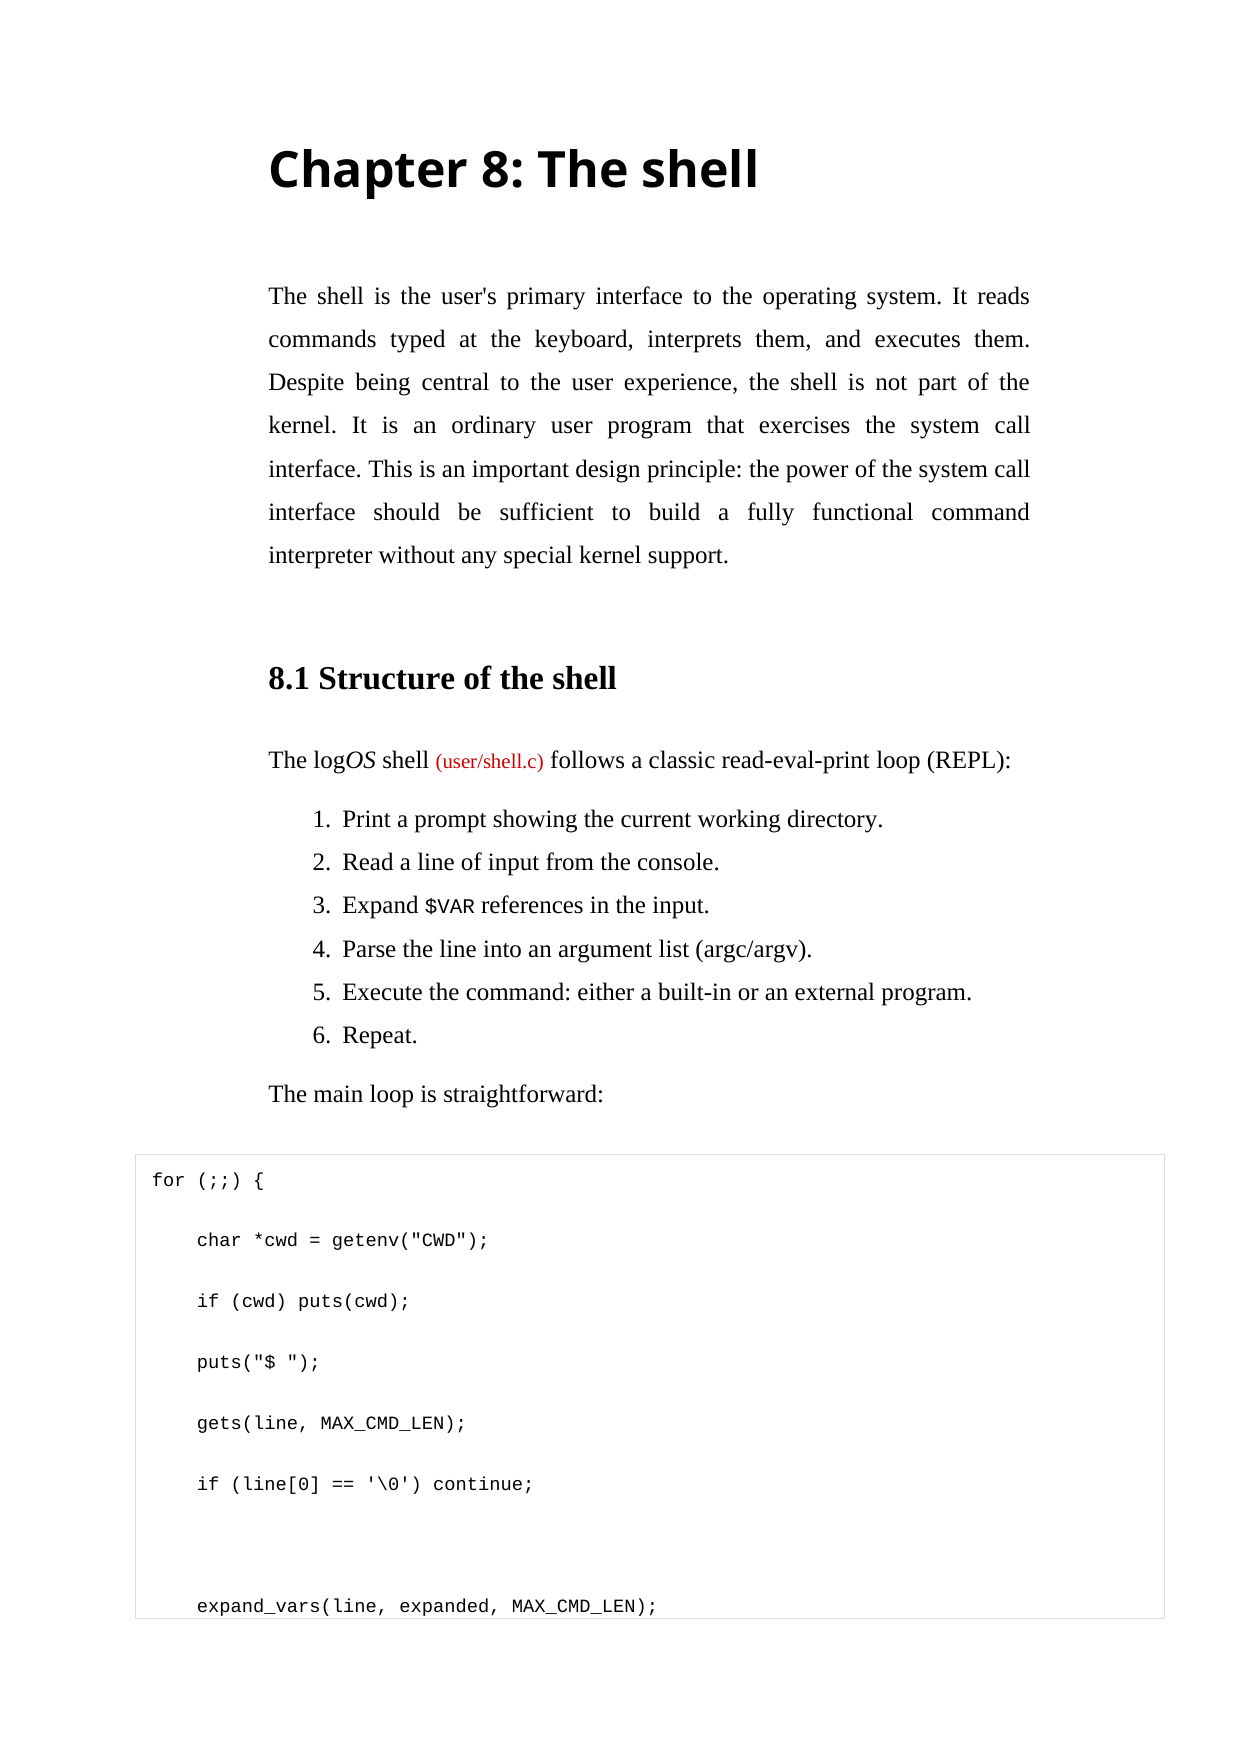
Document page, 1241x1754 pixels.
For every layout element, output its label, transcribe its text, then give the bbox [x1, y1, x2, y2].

text puts("$ "); [136, 1336, 1164, 1374]
text The shell is the user's primary interface to the operating system. It reads commands typed at the keyboard, interprets them, and executes them. Despite being central to the user experience, the shell is not part of the kernel. It is an ordinary user program that exercises the system call interface. This is an important design principle: the power of the system call interface should be sufficient to build a fully functional command interpreter without any special kernel support. [268, 281, 1031, 569]
text if (cwd) puts(cwd); [136, 1275, 1164, 1313]
list Repeat. [312, 1021, 1031, 1049]
text gets(line, MAX_CMD_LEN); [136, 1397, 1164, 1435]
text expand_vars(line, expanded, MAX_CMD_LEN); [136, 1580, 1164, 1618]
list Parse the line into an argument list (argc/argv). [312, 934, 1031, 963]
text if (line[0] == '\0') continue; [136, 1458, 1164, 1496]
text The logOS shell (user/shell.c) follows a classic read-eval-print loop (REPL): [268, 746, 1031, 774]
list Read a line of input from the console. [312, 847, 1031, 876]
subtitle 8.1 Structure of the shell [268, 658, 1031, 696]
subtitle Chapter 8: The shell [268, 134, 1031, 202]
text char *cwd = getenv("CWD"); [136, 1214, 1164, 1252]
list Execute the command: either a built-in or an external program. [312, 977, 1031, 1006]
text for (;;) { [136, 1155, 1164, 1192]
text The main loop is straightforward: [268, 1079, 1031, 1107]
list Expand $VAR references in the input. [312, 890, 1031, 919]
list Print a prompt showing the current working directory. [312, 804, 1031, 832]
